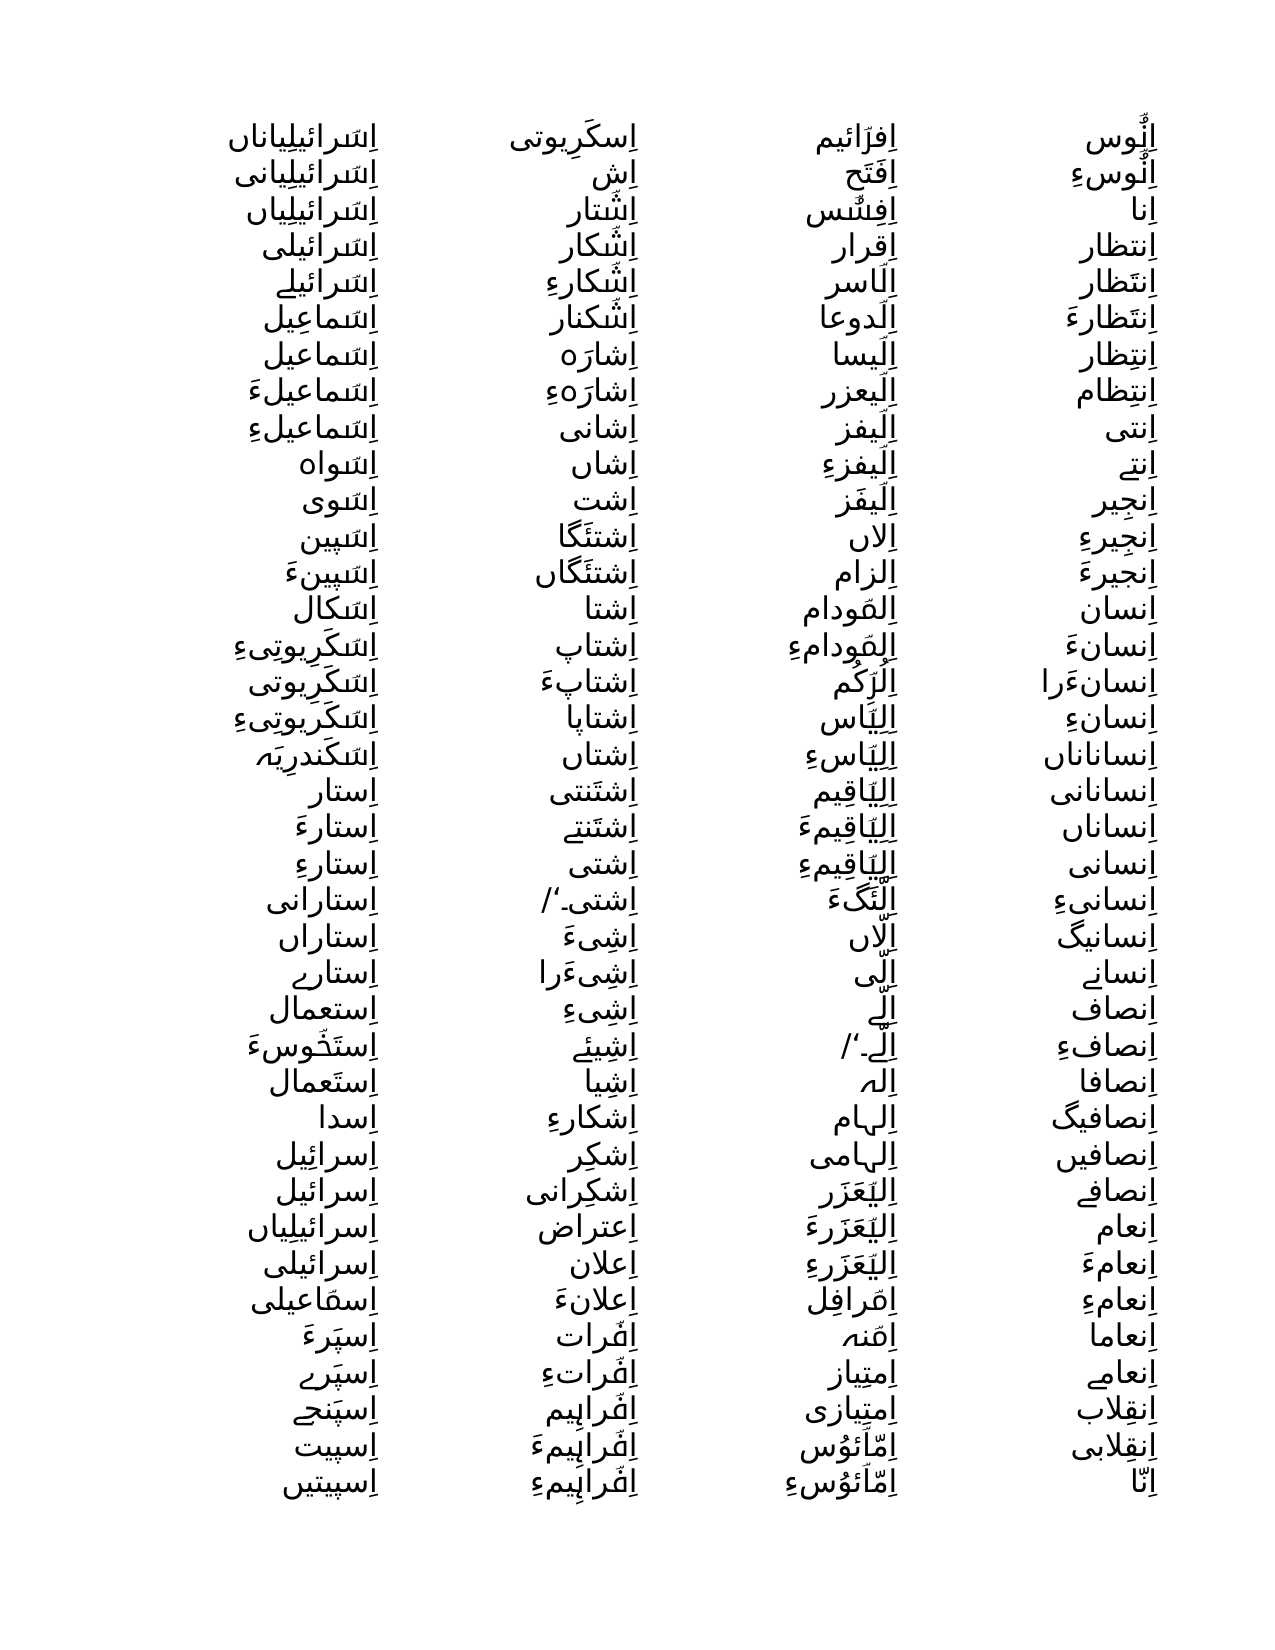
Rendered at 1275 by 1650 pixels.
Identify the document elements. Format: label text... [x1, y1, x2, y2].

text اِشتاپا [378, 700, 637, 736]
text اِسؔماعیلءِ [118, 409, 378, 445]
text اِفؔراہِیمءَ [378, 1427, 637, 1463]
text اِنتظار [897, 227, 1157, 263]
text اِشؔکار [378, 227, 637, 263]
text اِستار [118, 772, 378, 809]
text اِشِیا [378, 1063, 637, 1100]
text اِلِیؔاقِیم [637, 772, 897, 809]
text اِسپَنجے [118, 1391, 378, 1427]
text اِسؔرائیلِیاناں [118, 118, 378, 154]
text اِفرؔائیم [637, 118, 897, 154]
text اِسؔوی [118, 482, 378, 518]
text اِشِیءَ [378, 918, 637, 954]
text اِنُؔوسءِ [897, 154, 1157, 191]
text اِنعامءَ [897, 1245, 1157, 1281]
text اِنسانانی [897, 772, 1157, 809]
text اِسؔپینءَ [118, 554, 378, 591]
text اِلیؔعَزَرءِ [637, 1245, 897, 1281]
text اِشکِرانی [378, 1172, 637, 1209]
text اِشانی [378, 409, 637, 445]
text اِلہام [637, 1100, 897, 1136]
text اِلؔیفَز [637, 482, 897, 518]
text اِلؔیفزءِ [637, 445, 897, 482]
text اِشتئَگا [378, 518, 637, 554]
text اِسرائیلی [118, 1245, 378, 1281]
text اِنسانے [897, 954, 1157, 991]
text اِلؔدوعا [637, 300, 897, 336]
text اِفؔراہِیم [378, 1391, 637, 1427]
text اِنتَظارءَ [897, 300, 1157, 336]
text اِنسانیگ [897, 918, 1157, 954]
text اِشارَہ [378, 336, 637, 373]
text اِمتِیازی [637, 1391, 897, 1427]
text اِشتی [378, 845, 637, 882]
text اِنتَظار [897, 263, 1157, 300]
text اِسؔکال [118, 591, 378, 627]
text اِفؔراہِیمءِ [378, 1463, 637, 1499]
text اِسرائیل [118, 1172, 378, 1209]
text اِمّاؔئوُس [637, 1427, 897, 1463]
text اِسپیتیں [118, 1463, 378, 1499]
text اِنساناں [897, 809, 1157, 845]
text اِنا [897, 191, 1157, 227]
text اِلزام [637, 554, 897, 591]
text اِلّئَگءَ [637, 882, 897, 918]
text اِلمؔودامءِ [637, 627, 897, 663]
text اِنسانی [897, 845, 1157, 882]
text اِشتئَگاں [378, 554, 637, 591]
text اِنعامے [897, 1354, 1157, 1391]
text اِسؔرائیلی [118, 227, 378, 263]
text اِشکِر [378, 1136, 637, 1172]
text اِنتِظام [897, 373, 1157, 409]
text اِفؔراتءِ [378, 1354, 637, 1391]
text اِلّاں [637, 918, 897, 954]
text اِشؔکنار [378, 300, 637, 336]
text اِنساناناں [897, 736, 1157, 772]
text اِسؔرائیلِیانی [118, 154, 378, 191]
text اِنتے [897, 445, 1157, 482]
text اِسؔکَرِیوتی [118, 663, 378, 700]
text اِستارءَ [118, 809, 378, 845]
text اِنجیرءَ [897, 554, 1157, 591]
text اِشؔتار [378, 191, 637, 227]
text اِنقِلاب [897, 1391, 1157, 1427]
text اِسؔکَندرِیَہ [118, 736, 378, 772]
text اِسؔواہ [118, 445, 378, 482]
text اِسؔماعیل [118, 336, 378, 373]
text اِنجِیر [897, 482, 1157, 518]
text اِلیؔعَزَرءَ [637, 1209, 897, 1245]
text اِلّی [637, 954, 897, 991]
text اِنعام [897, 1209, 1157, 1245]
text اِسپَرے [118, 1354, 378, 1391]
text اِفِسُؔس [637, 191, 897, 227]
text اِلاں [637, 518, 897, 554]
text اِلؔیسا [637, 336, 897, 373]
text اِستارءِ [118, 845, 378, 882]
text اِنصافے [897, 1172, 1157, 1209]
text اِشت [378, 482, 637, 518]
text اِنسان [897, 591, 1157, 627]
text اِستعمال [118, 991, 378, 1027]
text اِنتی [897, 409, 1157, 445]
text اِشِیءَ​را [378, 954, 637, 991]
text اِنتِظار [897, 336, 1157, 373]
text اِنصاف [897, 991, 1157, 1027]
text اِمتِیاز [637, 1354, 897, 1391]
text اِنعاما [897, 1318, 1157, 1354]
text اِقرار [637, 227, 897, 263]
text اِلِیؔاقِیمءِ [637, 845, 897, 882]
text اِشِیءِ [378, 991, 637, 1027]
text اِلِیؔاسءِ [637, 736, 897, 772]
text اِشتاپءَ [378, 663, 637, 700]
text اِنسانءَ​را [897, 663, 1157, 700]
text اِشتاں [378, 736, 637, 772]
text اِلُرِؔکُم [637, 663, 897, 700]
text اِعتراض [378, 1209, 637, 1245]
text اِنصافیگ [897, 1100, 1157, 1136]
text اِنسانءِ [897, 700, 1157, 736]
text اِعلان [378, 1245, 637, 1281]
text اِفؔرات [378, 1318, 637, 1354]
text اِشارَہءِ [378, 373, 637, 409]
text اِنجِیرءِ [897, 518, 1157, 554]
text اِسؔکَرِیوتِیءِ [118, 627, 378, 663]
text اِمّاؔئوُسءِ [637, 1463, 897, 1499]
text اِشتَنتی [378, 772, 637, 809]
text اِشِیئے [378, 1027, 637, 1063]
text اِسرائِیل [118, 1136, 378, 1172]
text اِعلانءَ [378, 1281, 637, 1318]
text اِفَتَح [637, 154, 897, 191]
text اِسؔکَریوتِیءِ [118, 700, 378, 736]
text اِلؔیفز [637, 409, 897, 445]
text اِستارانی [118, 882, 378, 918]
text اِشتی۔‘/ [378, 882, 637, 918]
text اِشتاپ [378, 627, 637, 663]
text اِسپیت [118, 1427, 378, 1463]
text اِنسانیءِ [897, 882, 1157, 918]
text اِستارے [118, 954, 378, 991]
text اِشؔکارءِ [378, 263, 637, 300]
text اِسؔرائیلِیاں [118, 191, 378, 227]
text اِسؔماعِیل [118, 300, 378, 336]
text اِنصافیں [897, 1136, 1157, 1172]
text اِلؔیعزر [637, 373, 897, 409]
text اِستاراں [118, 918, 378, 954]
text اِلؔاسر [637, 263, 897, 300]
text اِلّے۔‘/ [637, 1027, 897, 1063]
text اِلِیؔاس [637, 700, 897, 736]
text اِنُؔوس [897, 118, 1157, 154]
text اِنسانءَ [897, 627, 1157, 663]
text اِسمؔاعیلی [118, 1281, 378, 1318]
text اِنعامءِ [897, 1281, 1157, 1318]
text اِلِیؔاقِیمءَ [637, 809, 897, 845]
text اِنصافءِ [897, 1027, 1157, 1063]
text اِمؔرافِل [637, 1281, 897, 1318]
text اِسؔماعیلءَ [118, 373, 378, 409]
text اِلہ [637, 1063, 897, 1100]
text اِنّا [897, 1463, 1157, 1499]
text اِسدا [118, 1100, 378, 1136]
text اِسپَرءَ [118, 1318, 378, 1354]
text اِلیؔعَزَر [637, 1172, 897, 1209]
text اِمؔنہ [637, 1318, 897, 1354]
text اِنقِلابی [897, 1427, 1157, 1463]
text اِسؔپین [118, 518, 378, 554]
text اِشاں [378, 445, 637, 482]
text اِسرائیلِیاں [118, 1209, 378, 1245]
text اِلہامی [637, 1136, 897, 1172]
text اِشکارءِ [378, 1100, 637, 1136]
text اِشتَنتے [378, 809, 637, 845]
text اِستَعمال [118, 1063, 378, 1100]
text اِش [378, 154, 637, 191]
text اِلّے [637, 991, 897, 1027]
text اِستَخؔوسءَ [118, 1027, 378, 1063]
text اِسؔرائیلے [118, 263, 378, 300]
text اِنصافا [897, 1063, 1157, 1100]
text اِسکَرِیوتی [378, 118, 637, 154]
text اِلمؔودام [637, 591, 897, 627]
text اِشتا [378, 591, 637, 627]
